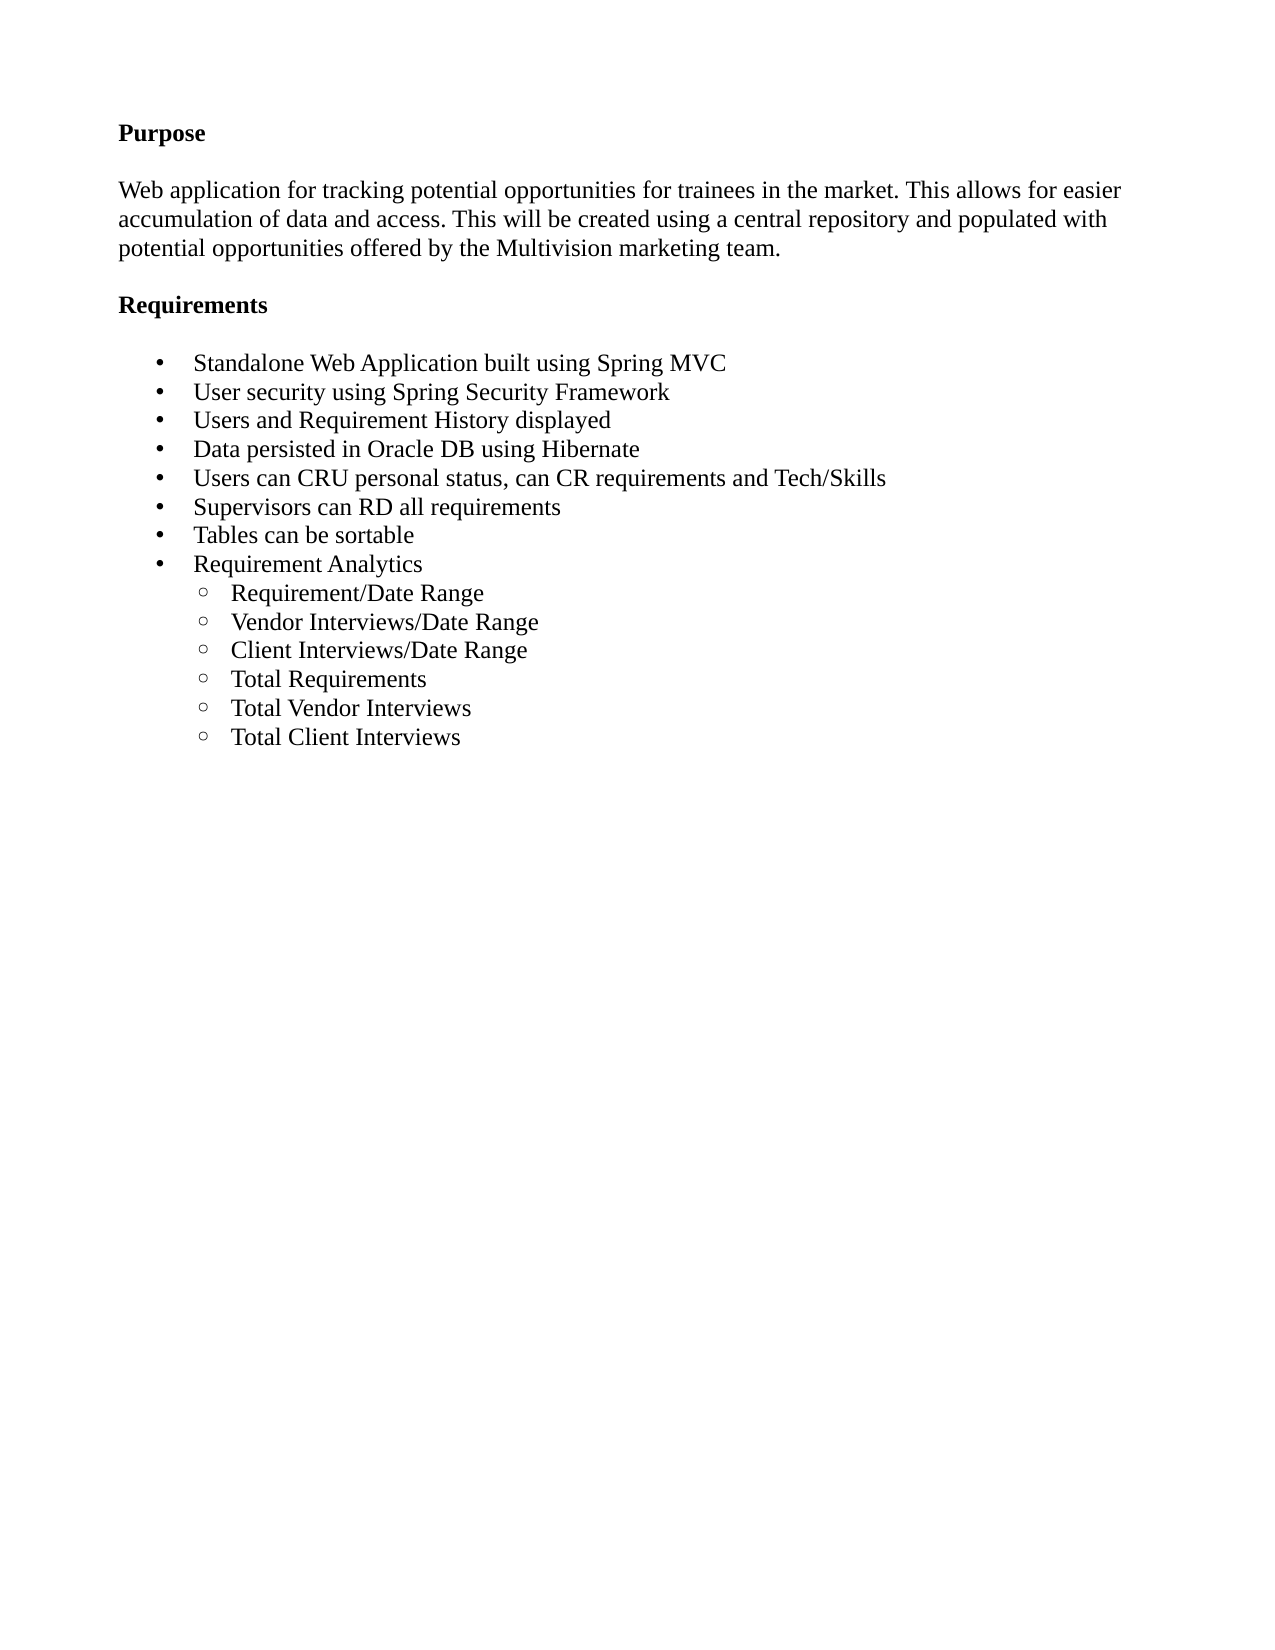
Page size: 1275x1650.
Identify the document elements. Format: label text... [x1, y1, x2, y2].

list Vendor Interviews/Date Range [193, 607, 1157, 636]
list Total Requirements [193, 664, 1157, 693]
list Total Vendor Interviews [193, 693, 1157, 722]
list Tables can be sortable [156, 521, 1157, 549]
text Purpose [118, 118, 1157, 147]
list Requirement/Date Range [193, 578, 1157, 607]
list Total Client Interviews [193, 722, 1157, 751]
list Users and Requirement History displayed [156, 406, 1157, 434]
list User security using Spring Security Framework [156, 377, 1157, 406]
text Web application for tracking potential opportunities for trainees in the market. This allows for easier accumulation of data and access. This will be created using a central repository and populated with potential opportunities offered by the Multivision marketing team. [118, 176, 1157, 262]
list Users can CRU personal status, can CR requirements and Tech/Skills [156, 463, 1157, 492]
list Client Interviews/Date Range [193, 636, 1157, 664]
list Supervisors can RD all requirements [156, 492, 1157, 521]
text Requirements [118, 291, 1157, 319]
list Data persisted in Oracle DB using Hibernate [156, 434, 1157, 463]
list Requirement Analytics [156, 549, 1157, 578]
list Standalone Web Application built using Spring MVC [156, 348, 1157, 377]
